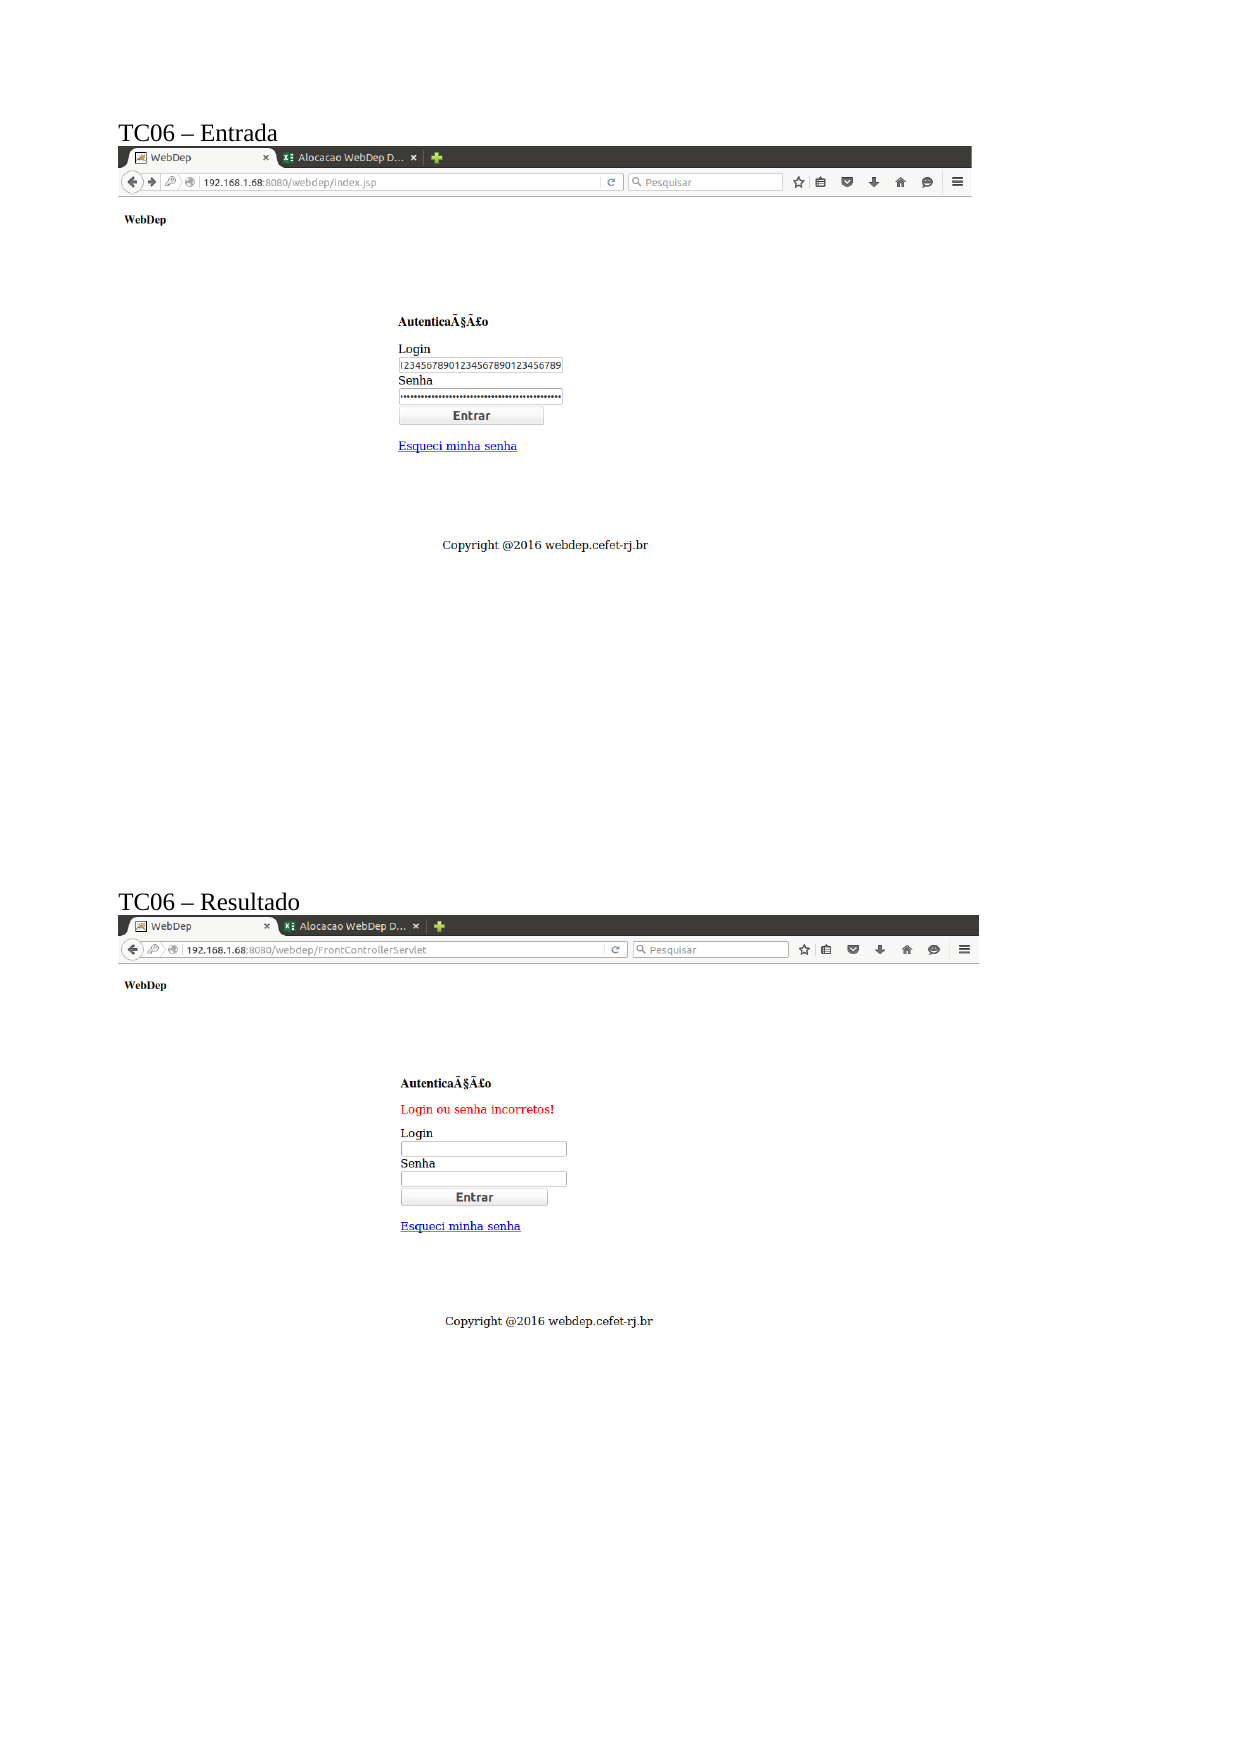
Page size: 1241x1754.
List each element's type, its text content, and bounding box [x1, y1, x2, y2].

text TC06 – Entrada [118, 118, 1122, 147]
text TC06 – Resultado [118, 887, 1122, 916]
